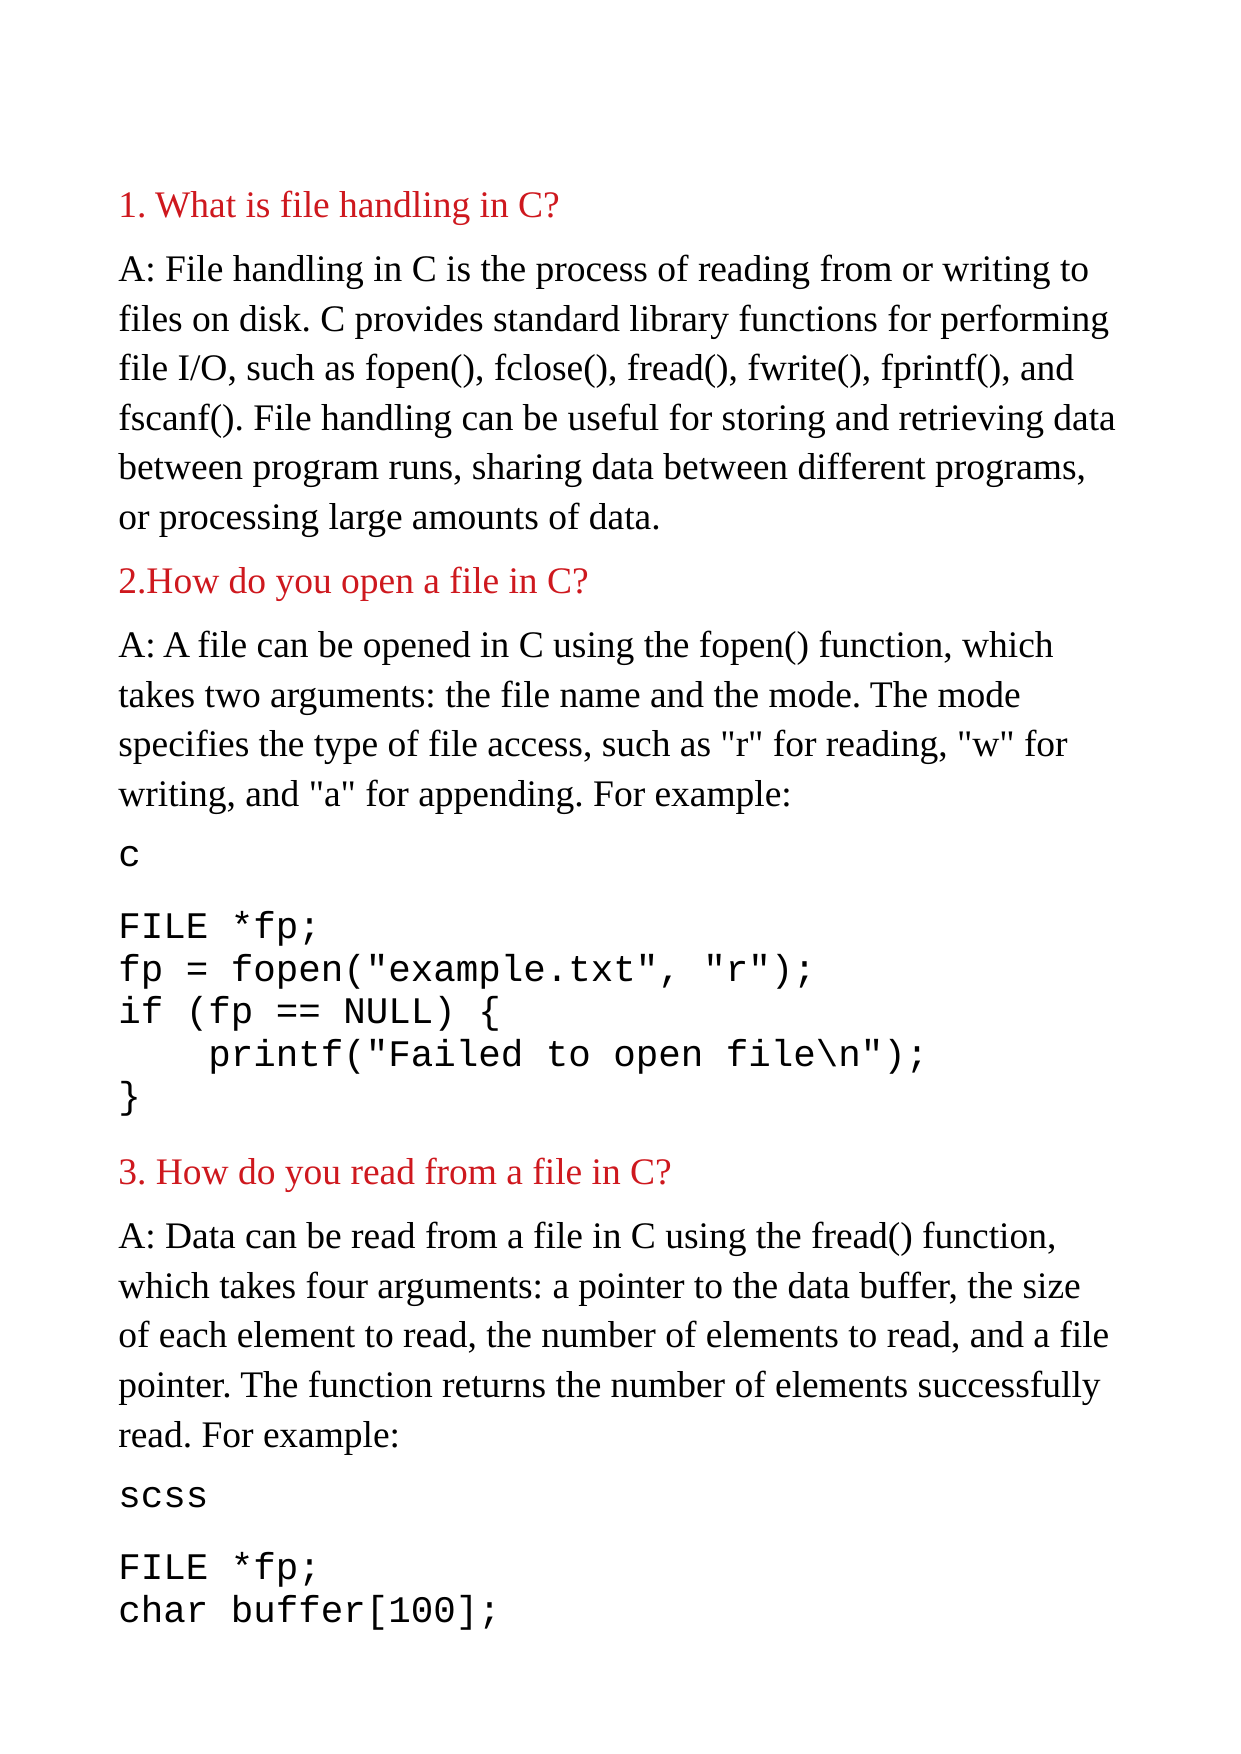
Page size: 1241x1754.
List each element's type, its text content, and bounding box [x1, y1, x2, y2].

text } [118, 1078, 1122, 1120]
text if (fp == NULL) { [118, 993, 1122, 1035]
text 3. How do you read from a file in C? [118, 1149, 1122, 1193]
text char buffer[100]; [118, 1591, 1122, 1633]
text scss [118, 1476, 1122, 1519]
text FILE *fp; [118, 908, 1122, 950]
text printf("Failed to open file\n"); [118, 1035, 1122, 1078]
text FILE *fp; [118, 1548, 1122, 1591]
text 1. What is file handling in C? [118, 182, 1122, 225]
text A: File handling in C is the process of reading from or writing to files on disk. C provides standard library functions for performing file I/O, such as fopen(), fclose(), fread(), fwrite(), fprintf(), and fscanf(). File handling can be useful for storing and retrieving data between program runs, sharing data between different programs, or processing large amounts of data. [118, 246, 1122, 537]
text 2.How do you open a file in C? [118, 558, 1122, 602]
text fp = fopen("example.txt", "r"); [118, 950, 1122, 993]
text c [118, 836, 1122, 878]
text A: A file can be opened in C using the fopen() function, which takes two arguments: the file name and the mode. The mode specifies the type of file access, such as "r" for reading, "w" for writing, and "a" for appending. For example: [118, 623, 1122, 814]
text A: Data can be read from a file in C using the fread() function, which takes four arguments: a pointer to the data buffer, the size of each element to read, the number of elements to read, and a file pointer. The function returns the number of elements successfully read. For example: [118, 1214, 1122, 1455]
